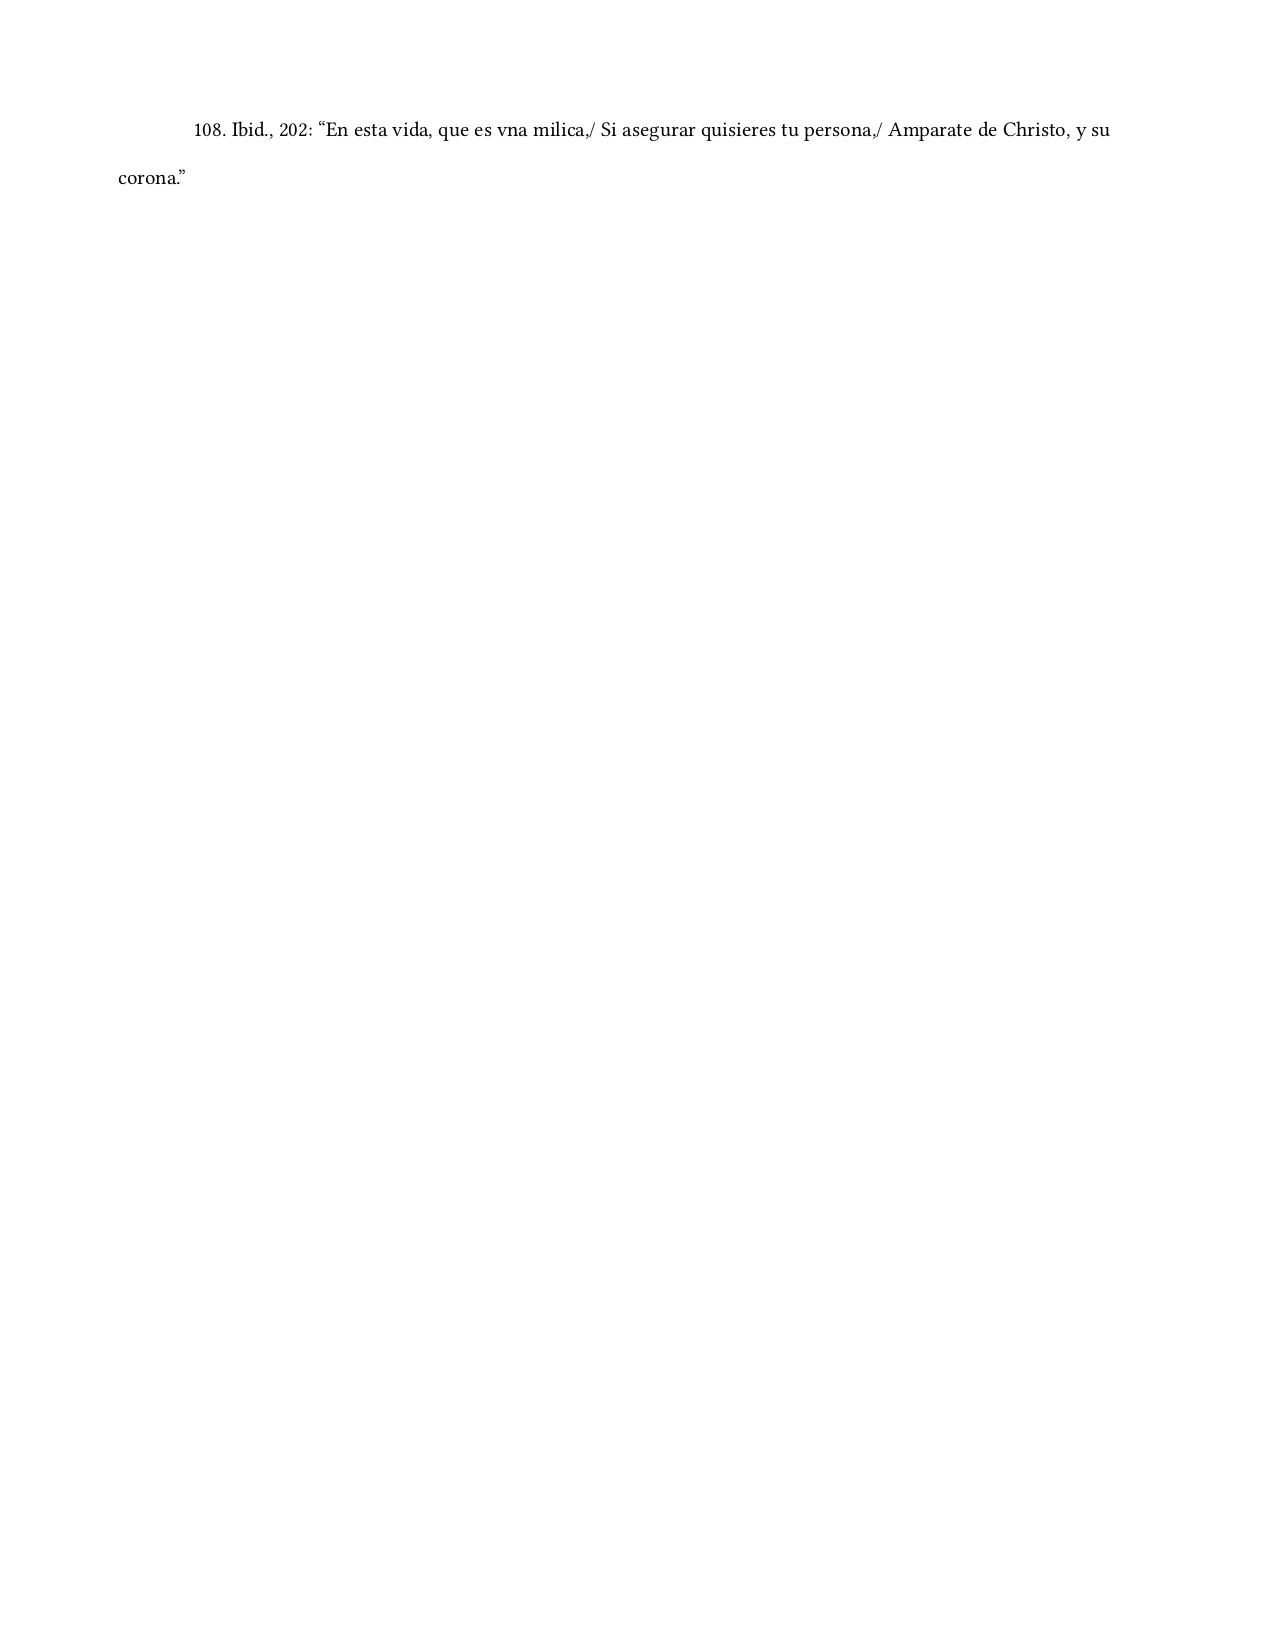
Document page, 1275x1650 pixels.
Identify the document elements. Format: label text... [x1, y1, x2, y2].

text Ibid., 202: “En esta vida, que es vna milica,/ Si asegurar quisieres tu persona,/ Amparate de Christo, y su corona.” [118, 118, 1157, 189]
